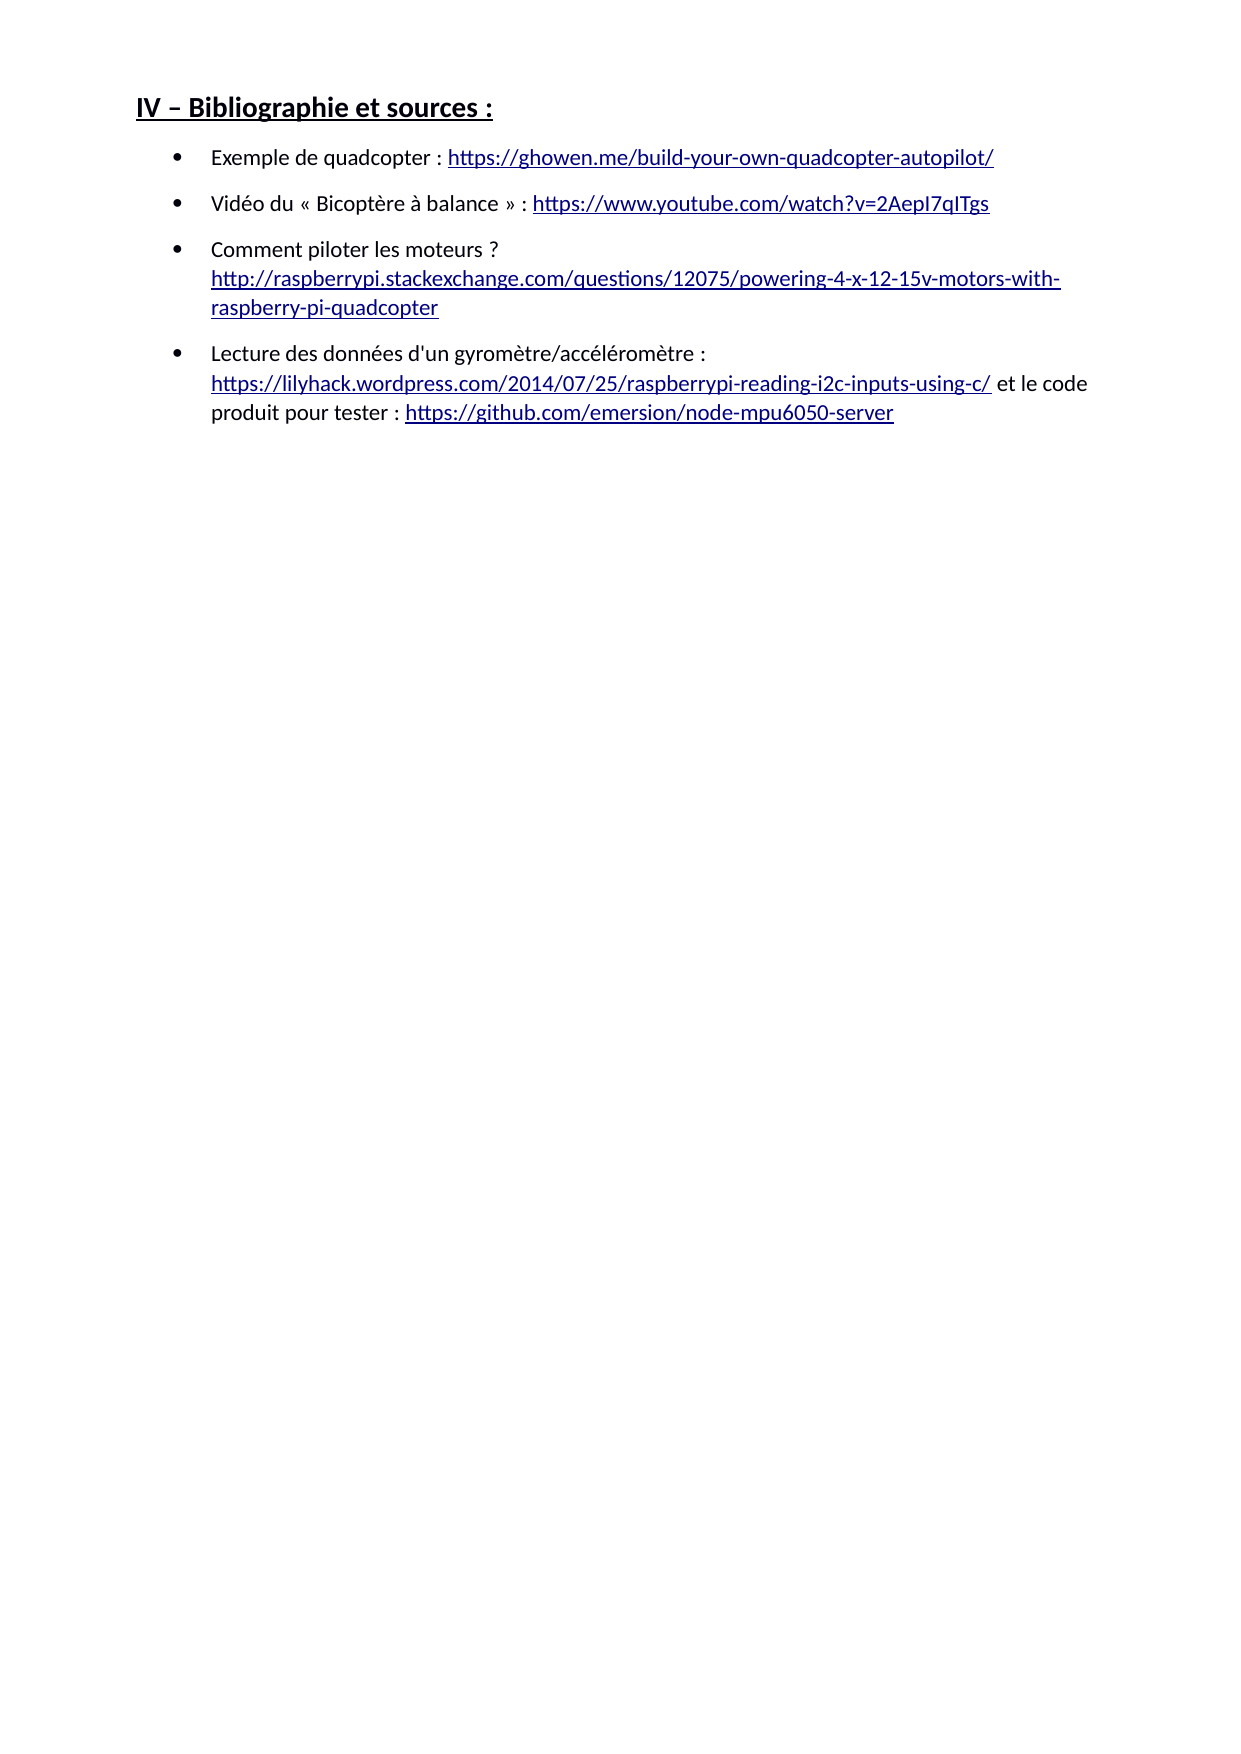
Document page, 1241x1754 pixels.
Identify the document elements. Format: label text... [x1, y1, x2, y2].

list Lecture des données d'un gyromètre/accéléromètre : https://lilyhack.wordpress.com/2014/07/25/raspberrypi-reading-i2c-inputs-using-c/ et le code produit pour tester : https://github.com/emersion/node-mpu6050-server [173, 339, 1122, 426]
text IV – Bibliographie et sources : [136, 89, 1122, 124]
list Vidéo du « Bicoptère à balance » : https://www.youtube.com/watch?v=2AepI7qITgs [173, 189, 1122, 217]
list Comment piloter les moteurs ? http://raspberrypi.stackexchange.com/questions/12075/powering-4-x-12-15v-motors-with-raspberry-pi-quadcopter [173, 235, 1122, 322]
list Exemple de quadcopter : https://ghowen.me/build-your-own-quadcopter-autopilot/ [173, 143, 1122, 171]
